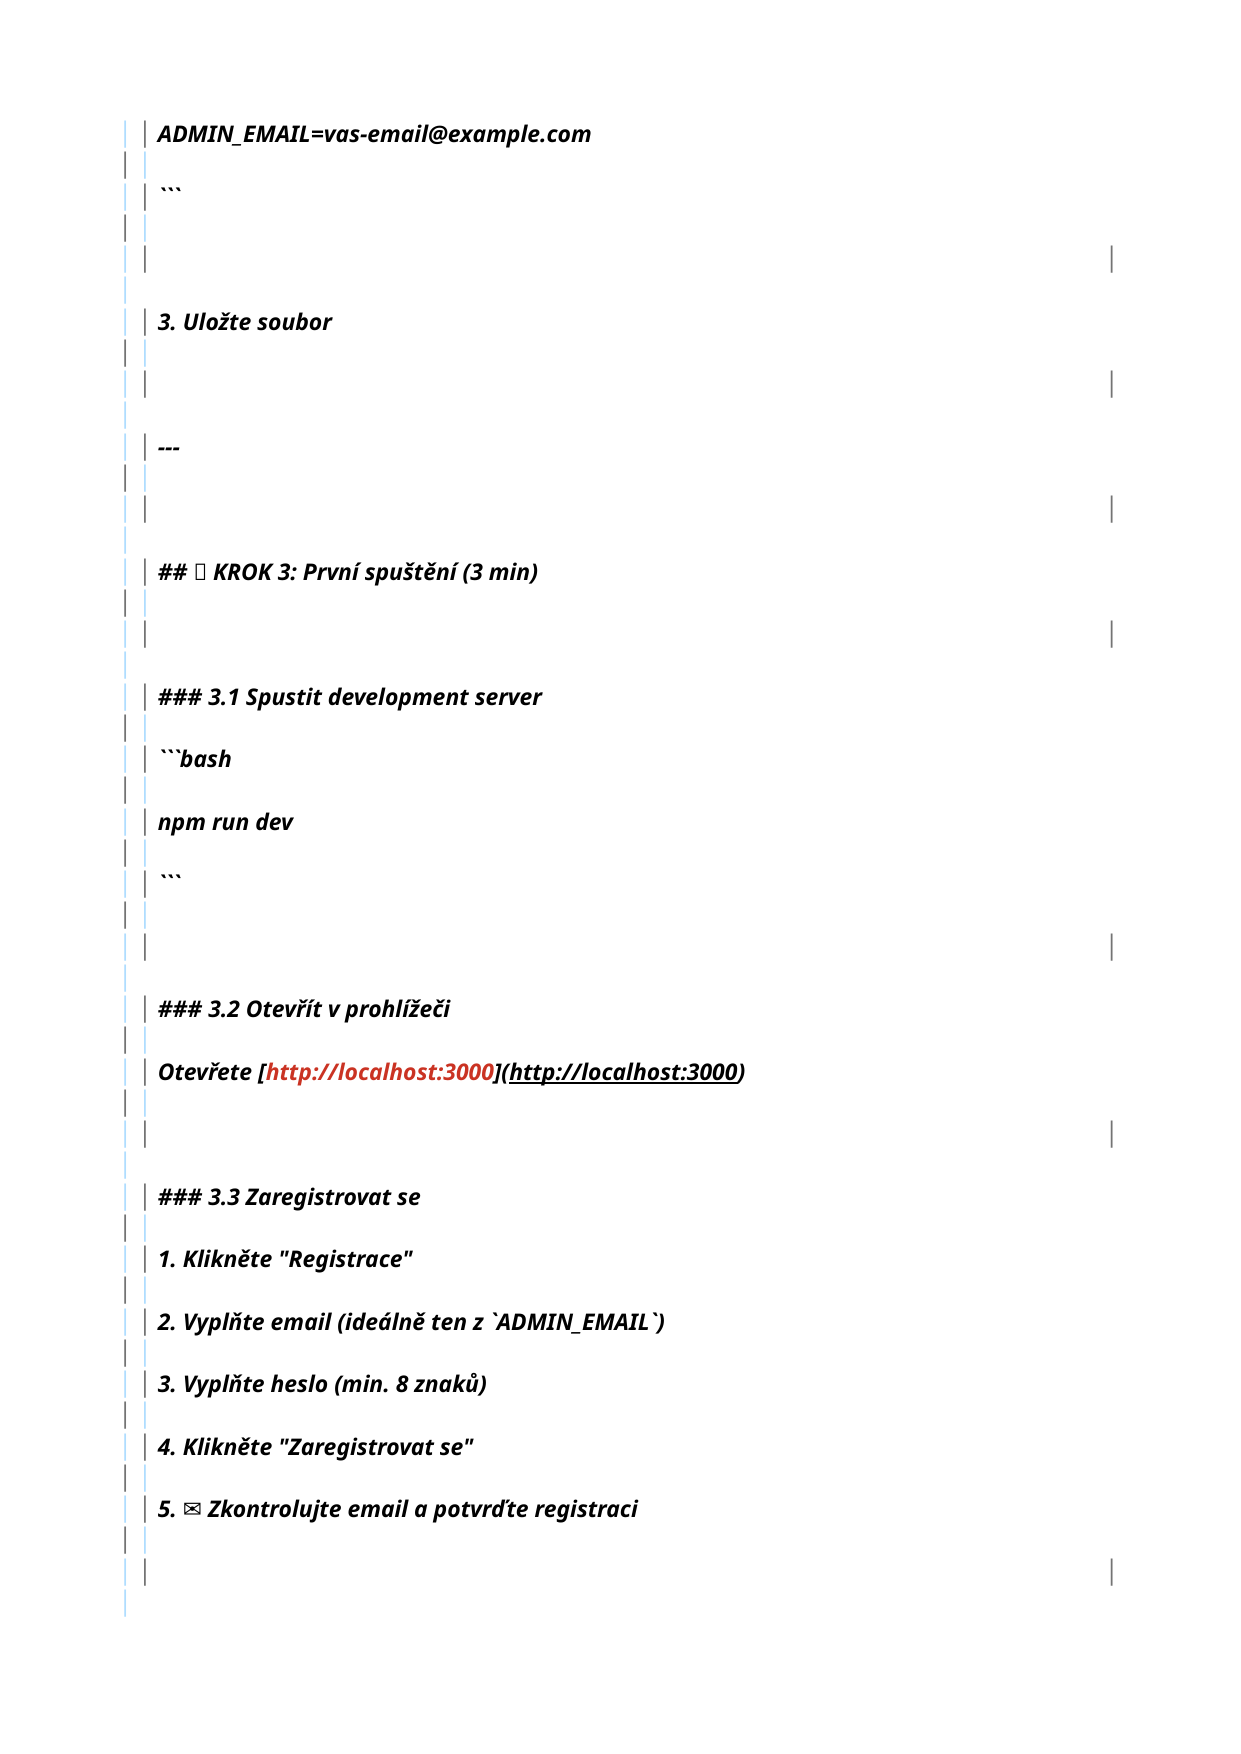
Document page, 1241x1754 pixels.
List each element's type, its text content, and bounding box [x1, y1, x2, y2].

text │ │ ### 3.2 Otevřít v prohlížeči │ │ [118, 993, 1122, 1056]
text │ │ ``` │ │ [118, 868, 1122, 931]
text │ │ ``` │ │ [118, 181, 1122, 243]
text │ │ npm run dev │ │ [118, 806, 1122, 868]
text │ │ │ │ [118, 493, 1122, 556]
text │ │ 1. Klikněte "Registrace" │ │ [118, 1243, 1122, 1306]
text │ │ ### 3.3 Zaregistrovat se │ │ [118, 1181, 1122, 1243]
text │ │ Otevřete [http://localhost:3000](http://localhost:3000) │ │ [118, 1056, 1122, 1118]
text │ │ │ │ [118, 243, 1122, 306]
text │ │ 4. Klikněte "Zaregistrovat se" │ │ [118, 1431, 1122, 1493]
text │ │ ## 🚀 KROK 3: První spuštění (3 min) │ │ [118, 556, 1122, 618]
text │ │ │ │ [118, 368, 1122, 431]
text │ │ ADMIN_EMAIL=vas-email@example.com │ │ [118, 118, 1122, 181]
text │ │ │ │ [118, 1556, 1122, 1618]
text │ │ ### 3.1 Spustit development server │ │ [118, 681, 1122, 743]
text │ │ 2. Vyplňte email (ideálně ten z `ADMIN_EMAIL`) │ │ [118, 1306, 1122, 1368]
text │ │ --- │ │ [118, 431, 1122, 493]
text │ │ │ │ [118, 1118, 1122, 1181]
text │ │ 5. ✉️ Zkontrolujte email a potvrďte registraci │ │ [118, 1493, 1122, 1556]
text │ │ ```bash │ │ [118, 743, 1122, 806]
text │ │ 3. Vyplňte heslo (min. 8 znaků) │ │ [118, 1368, 1122, 1431]
text │ │ │ │ [118, 931, 1122, 993]
text │ │ 3. Uložte soubor │ │ [118, 306, 1122, 368]
text │ │ │ │ [118, 618, 1122, 681]
